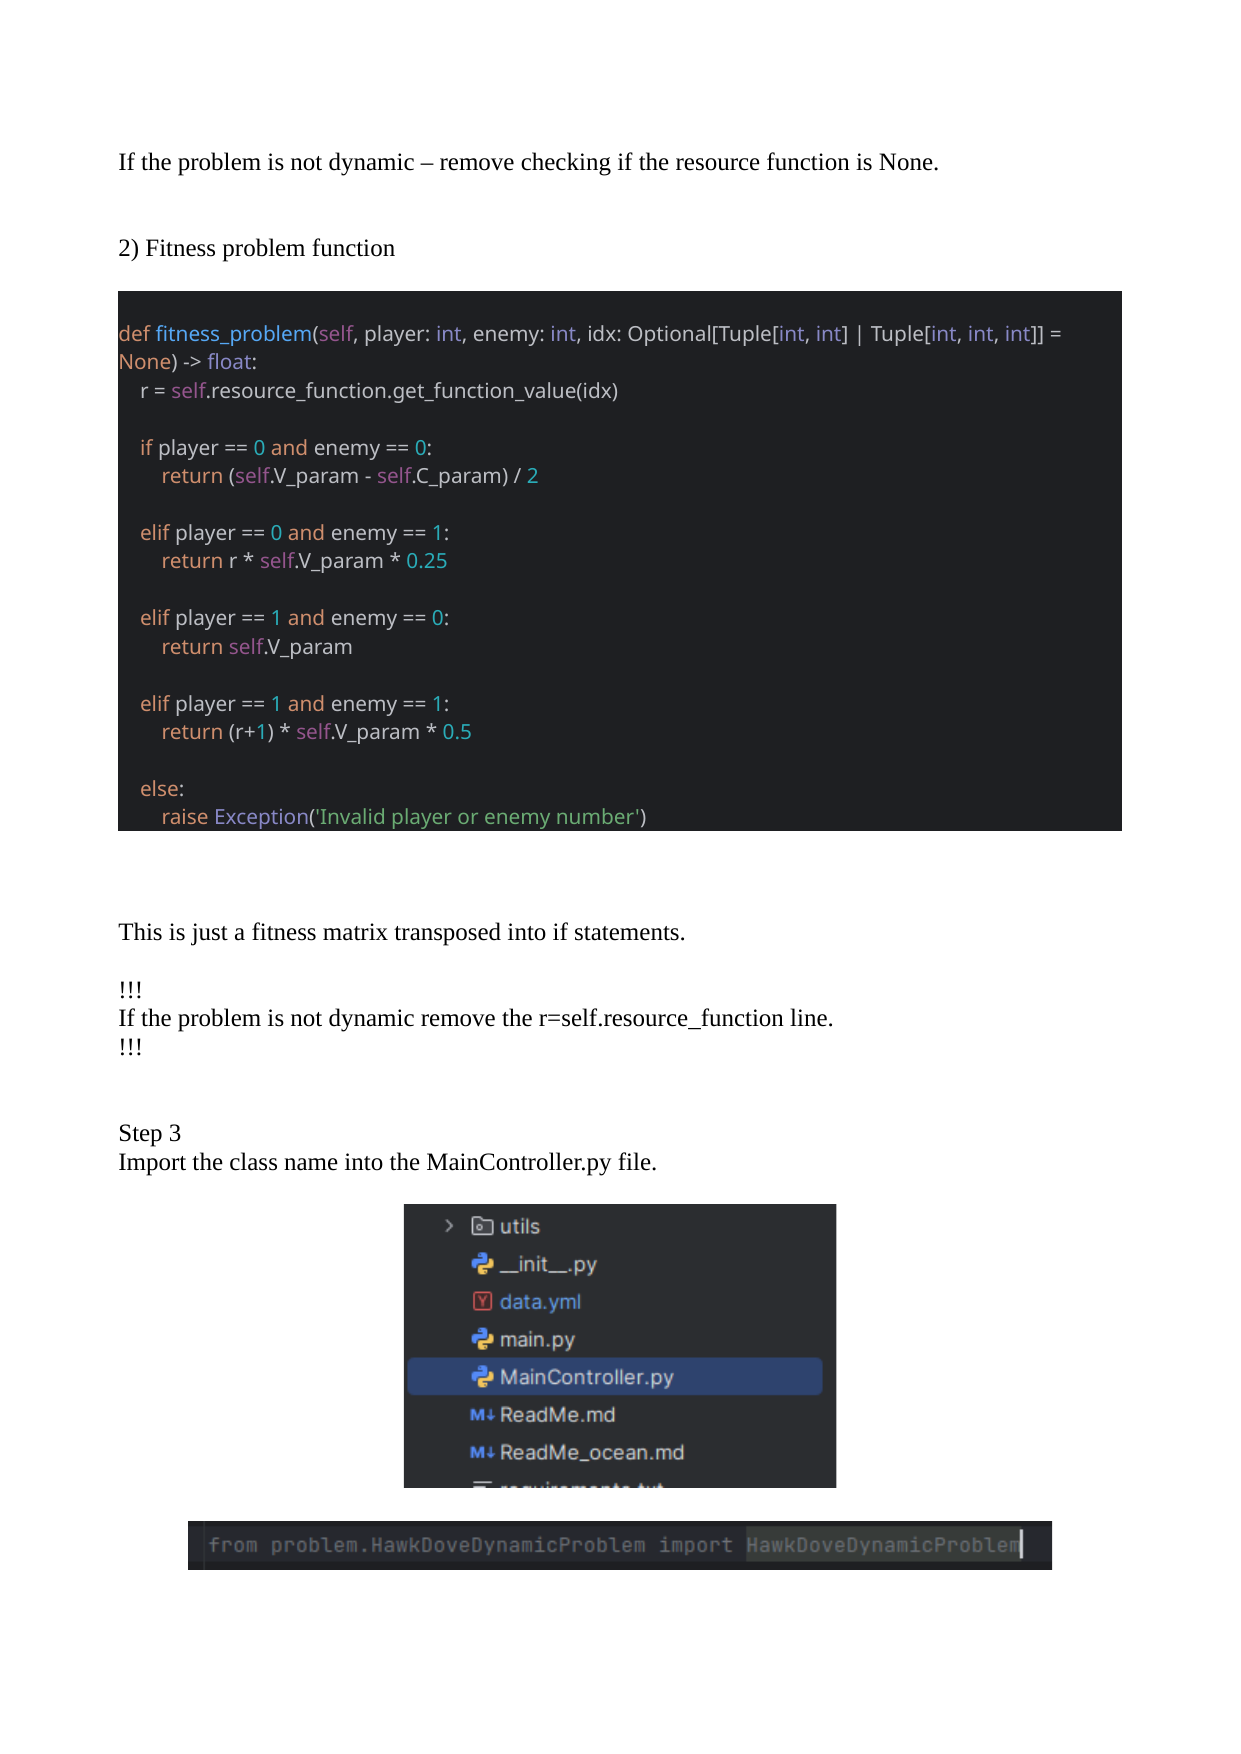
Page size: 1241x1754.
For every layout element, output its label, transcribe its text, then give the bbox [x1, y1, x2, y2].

picture [188, 1521, 1053, 1570]
text Import the class name into the MainController.py file. [118, 1147, 1122, 1176]
text def fitness_problem(self, player: int, enemy: int, idx: Optional[Tuple[int, int] | Tuple[int, int, int]] = None) -> float: r = self.resource_function.get_function_value(idx) if player == 0 and enemy == 0: return (self.V_param - self.C_param) / 2 elif player == 0 and enemy == 1: return r * self.V_param * 0.25 elif player == 1 and enemy == 0: return self.V_param elif player == 1 and enemy == 1: return (r+1) * self.V_param * 0.5 else: raise Exception('Invalid player or enemy number') [118, 319, 1122, 831]
text This is just a fitness matrix transposed into if statements. [118, 917, 1122, 946]
text Step 3 [118, 1118, 1122, 1147]
text 2) Fitness problem function [118, 233, 1122, 262]
text !!! [118, 975, 1122, 1003]
text If the problem is not dynamic remove the r=self.resource_function line. [118, 1003, 1122, 1032]
text If the problem is not dynamic – remove checking if the resource function is None. [118, 147, 1122, 176]
text !!! [118, 1032, 1122, 1061]
picture [403, 1204, 837, 1488]
